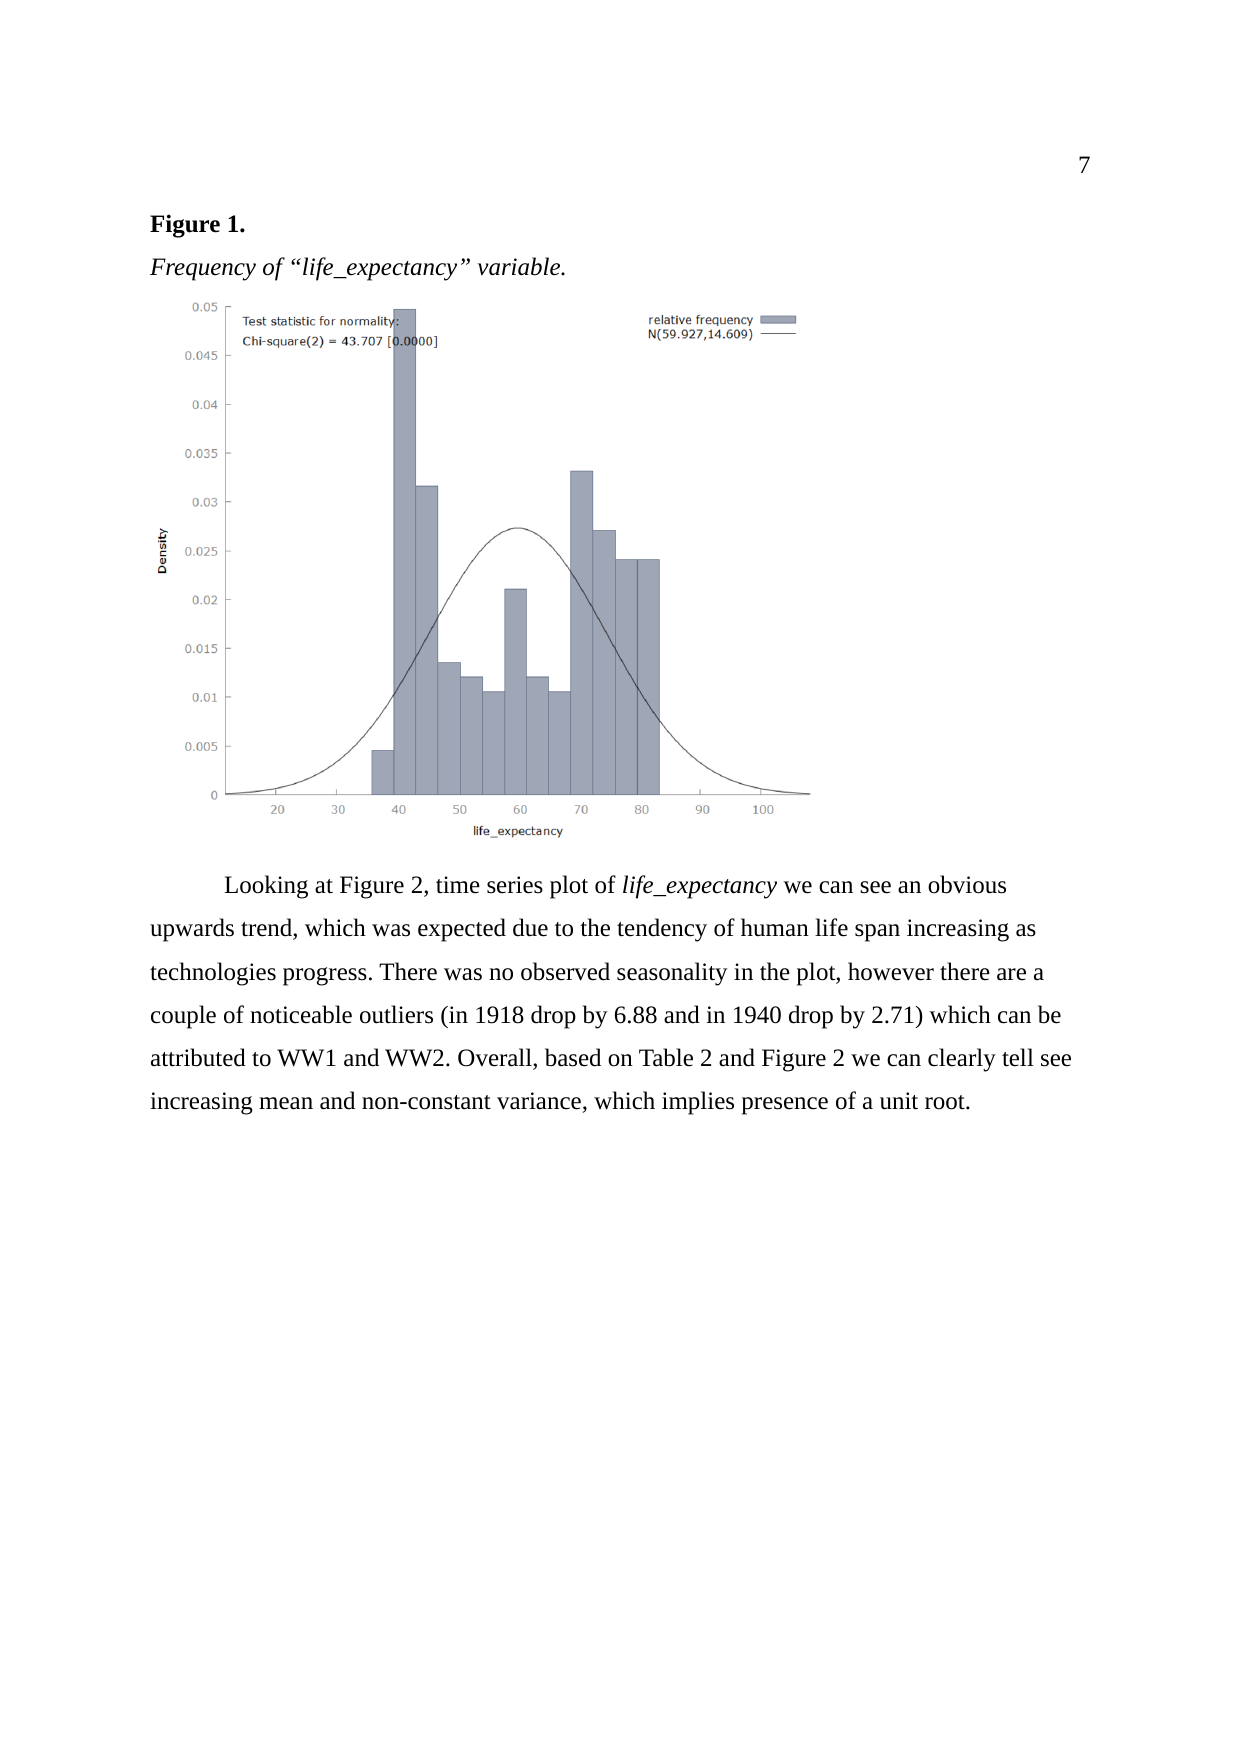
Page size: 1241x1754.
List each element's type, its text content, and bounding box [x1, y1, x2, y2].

text Looking at Figure 2, time series plot of life_expectancy we can see an obvious upwards trend, which was expected due to the tendency of human life span increasing as technologies progress. There was no observed seasonality in the plot, however there are a couple of noticeable outliers (in 1918 drop by 6.88 and in 1940 drop by 2.71) which can be attributed to WW1 and WW2. Overall, based on Table 2 and Figure 2 we can clearly tell see increasing mean and non-constant variance, which implies presence of a unit root. [150, 870, 1090, 1115]
text Frequency of “life_expectancy” variable. [150, 252, 1090, 281]
picture [150, 295, 826, 839]
text Figure 1. [150, 209, 1090, 238]
